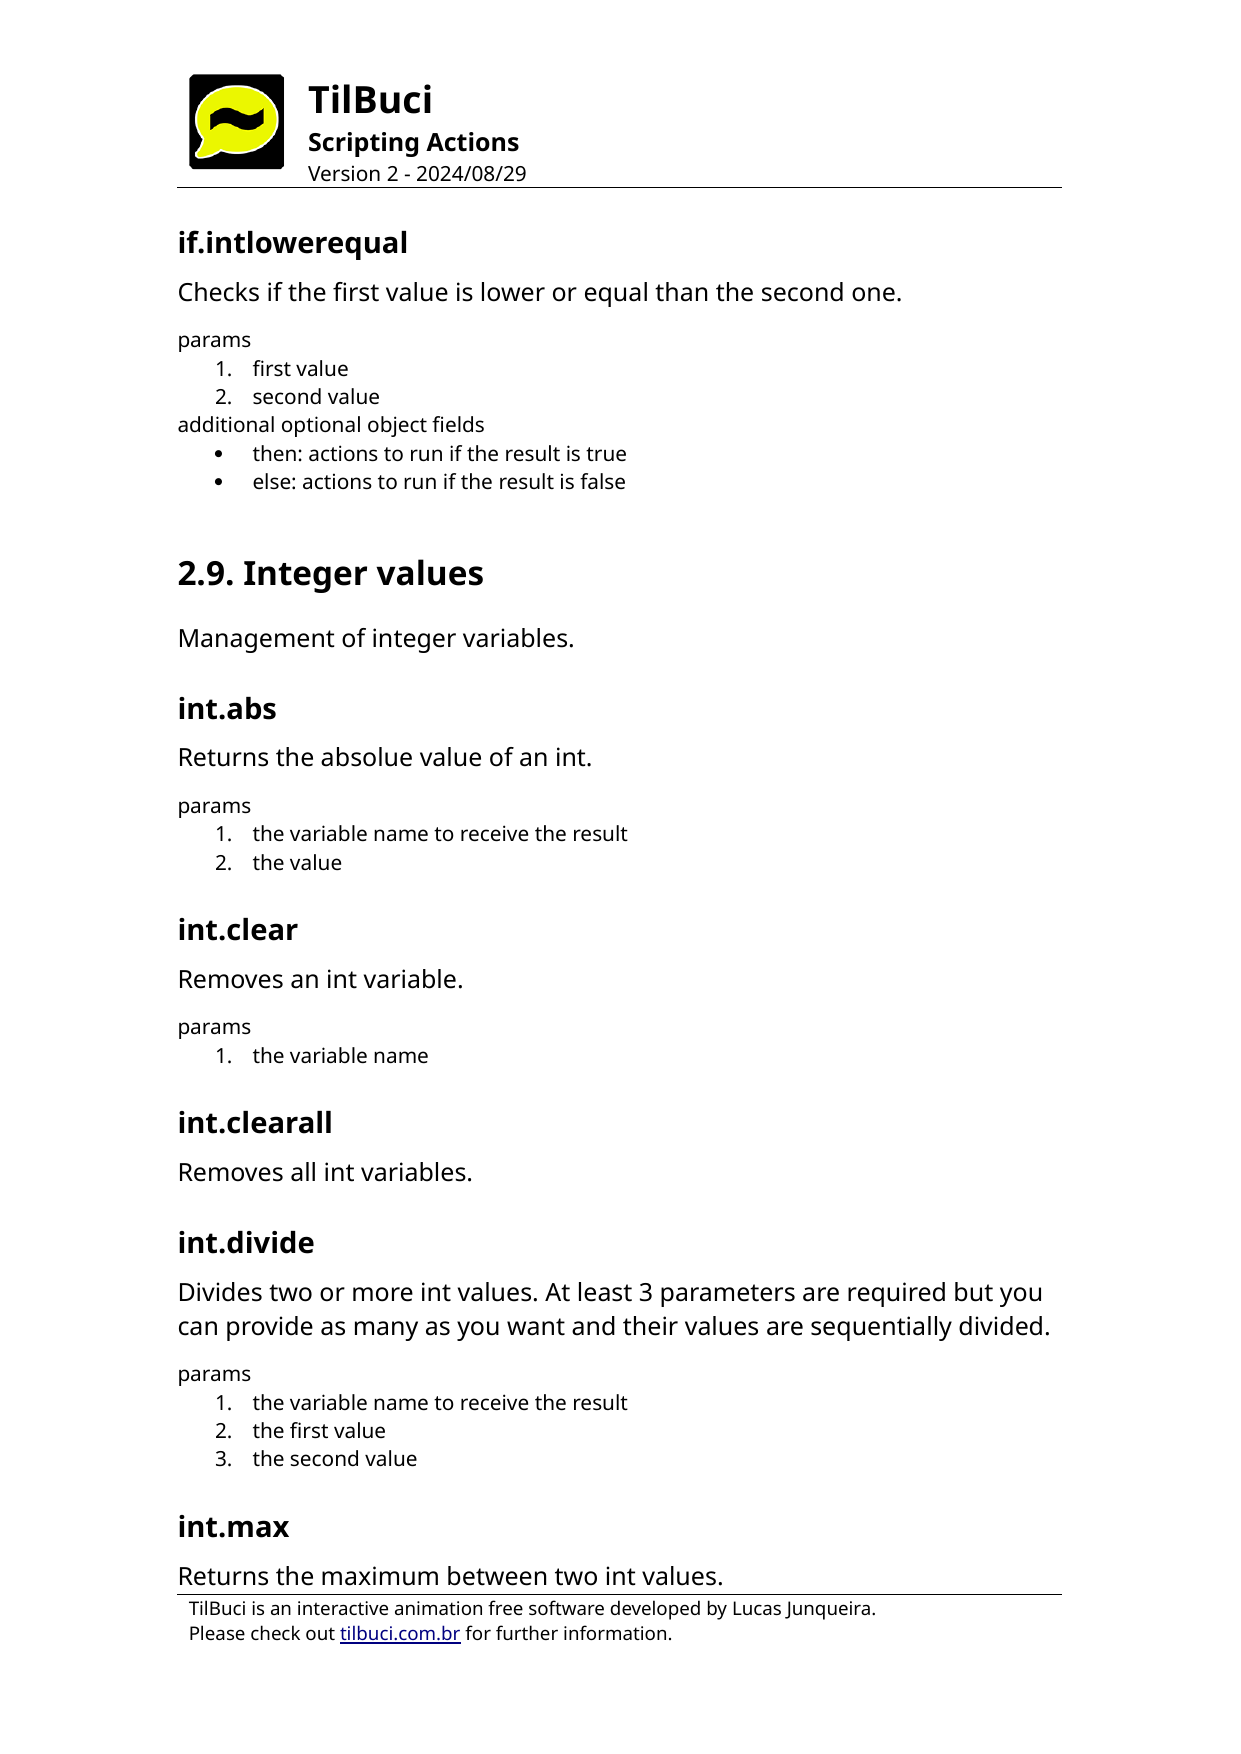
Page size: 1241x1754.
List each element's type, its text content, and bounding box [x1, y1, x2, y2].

list the variable name to receive the result [215, 819, 1063, 848]
text Management of integer variables. [177, 621, 1063, 654]
subtitle int.clearall [177, 1103, 1063, 1142]
text Returns the absolue value of an int. [177, 740, 1063, 774]
list params [177, 325, 1063, 354]
text Checks if the first value is lower or equal than the second one. [177, 274, 1063, 309]
list params [177, 1012, 1063, 1041]
list then: actions to run if the result is true [215, 439, 1063, 467]
text Removes an int variable. [177, 962, 1063, 996]
text Returns the maximum between two int values. [177, 1558, 1063, 1592]
list params [177, 1359, 1063, 1388]
list the first value [215, 1416, 1063, 1444]
subtitle int.clear [177, 909, 1063, 949]
subtitle 2.9. Integer values [177, 550, 1063, 596]
list params [177, 791, 1063, 819]
list the second value [215, 1444, 1063, 1473]
subtitle int.max [177, 1506, 1063, 1546]
list additional optional object fields [177, 411, 1063, 439]
list the variable name to receive the result [215, 1388, 1063, 1416]
subtitle int.abs [177, 688, 1063, 728]
list the value [215, 848, 1063, 876]
list first value [215, 354, 1063, 382]
list the variable name [215, 1041, 1063, 1069]
text Divides two or more int values. At least 3 parameters are required but you can provide as many as you want and their values are sequentially divided. [177, 1274, 1063, 1342]
text Removes all int variables. [177, 1155, 1063, 1189]
subtitle if.intlowerequal [177, 222, 1063, 262]
subtitle int.divide [177, 1222, 1063, 1262]
list second value [215, 382, 1063, 411]
list else: actions to run if the result is false [215, 467, 1063, 496]
